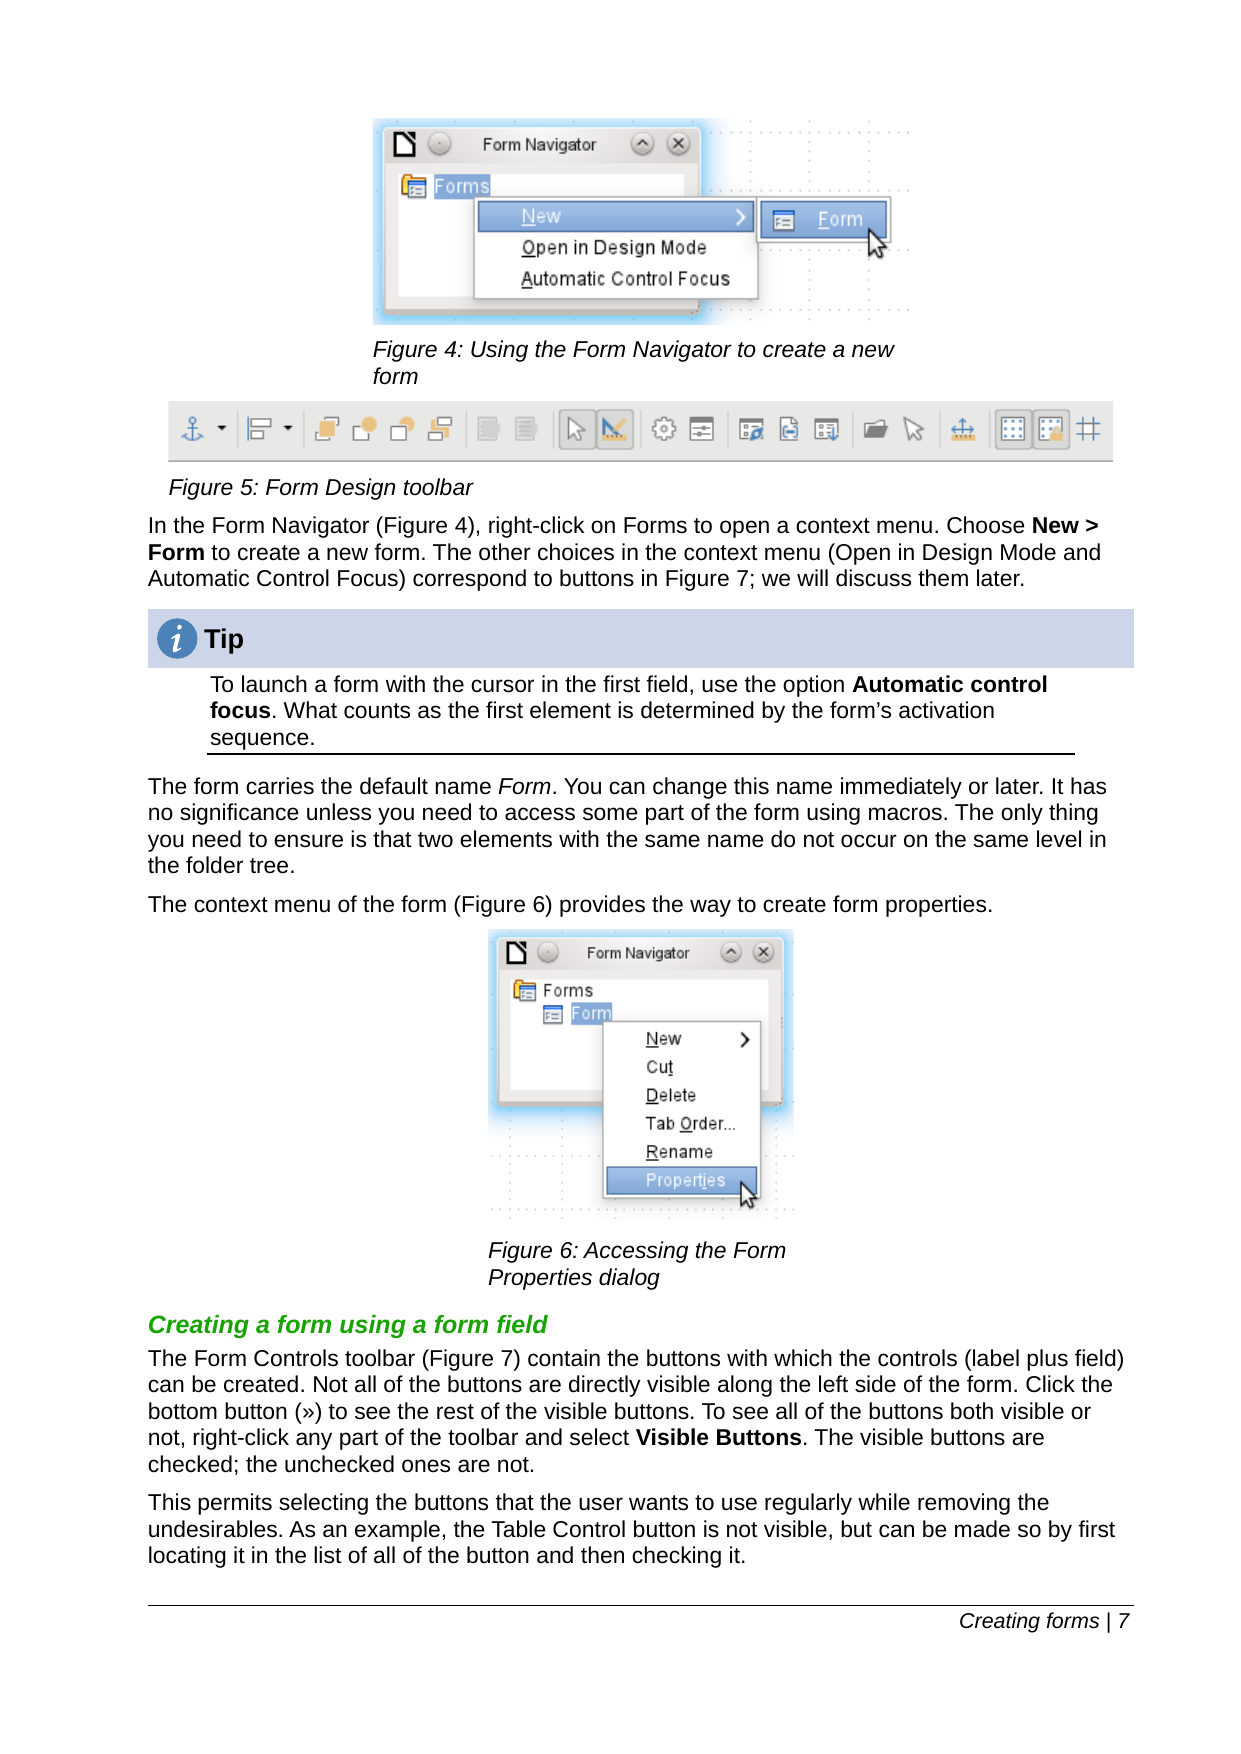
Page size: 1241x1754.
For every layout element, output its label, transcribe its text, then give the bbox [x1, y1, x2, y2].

text This permits selecting the buttons that the user wants to use regularly while removing the undesirables. As an example, the Table Control button is not visible, but can be made so by first locating it in the list of all of the button and then checking it. [148, 1489, 1134, 1568]
picture [487, 929, 794, 1226]
text To launch a form with the cursor in the first field, use the option Automatic control focus. What counts as the first element is determined by the form’s activation sequence. [207, 668, 1075, 753]
picture [168, 401, 1114, 462]
text Figure 6: Accessing the Form Properties dialog [488, 1237, 794, 1290]
text In the Form Navigator (Figure 4), right-click on Forms to open a context menu. Choose New > Form to create a new form. The other choices in the context menu (Open in Design Mode and Automatic Control Focus) correspond to buttons in Figure 7; we will discuss them later. [148, 512, 1134, 591]
text Figure 4: Using the Form Navigator to create a new form [373, 336, 909, 389]
text The context menu of the form (Figure 6) provides the way to create form properties. [148, 891, 1134, 917]
subtitle Creating a form using a form field [148, 1310, 1134, 1339]
subtitle Tip [148, 609, 1134, 668]
text The form carries the default name Form. You can change this name immediately or later. It has no significance unless you need to access some part of the form using macros. The only thing you need to ensure is that two elements with the same name do not occur on the same level in the folder tree. [148, 773, 1134, 878]
text Figure 5: Form Design toolbar [168, 474, 1113, 500]
text The Form Controls toolbar (Figure 7) contain the buttons with which the controls (label plus field) can be created. Not all of the buttons are directly visible along the left side of the form. Click the bottom button (») to see the rest of the visible buttons. To see all of the buttons both visible or not, right-click any part of the toolbar and select Visible Buttons. The visible buttons are checked; the unchecked ones are not. [148, 1345, 1134, 1477]
picture [372, 118, 909, 325]
